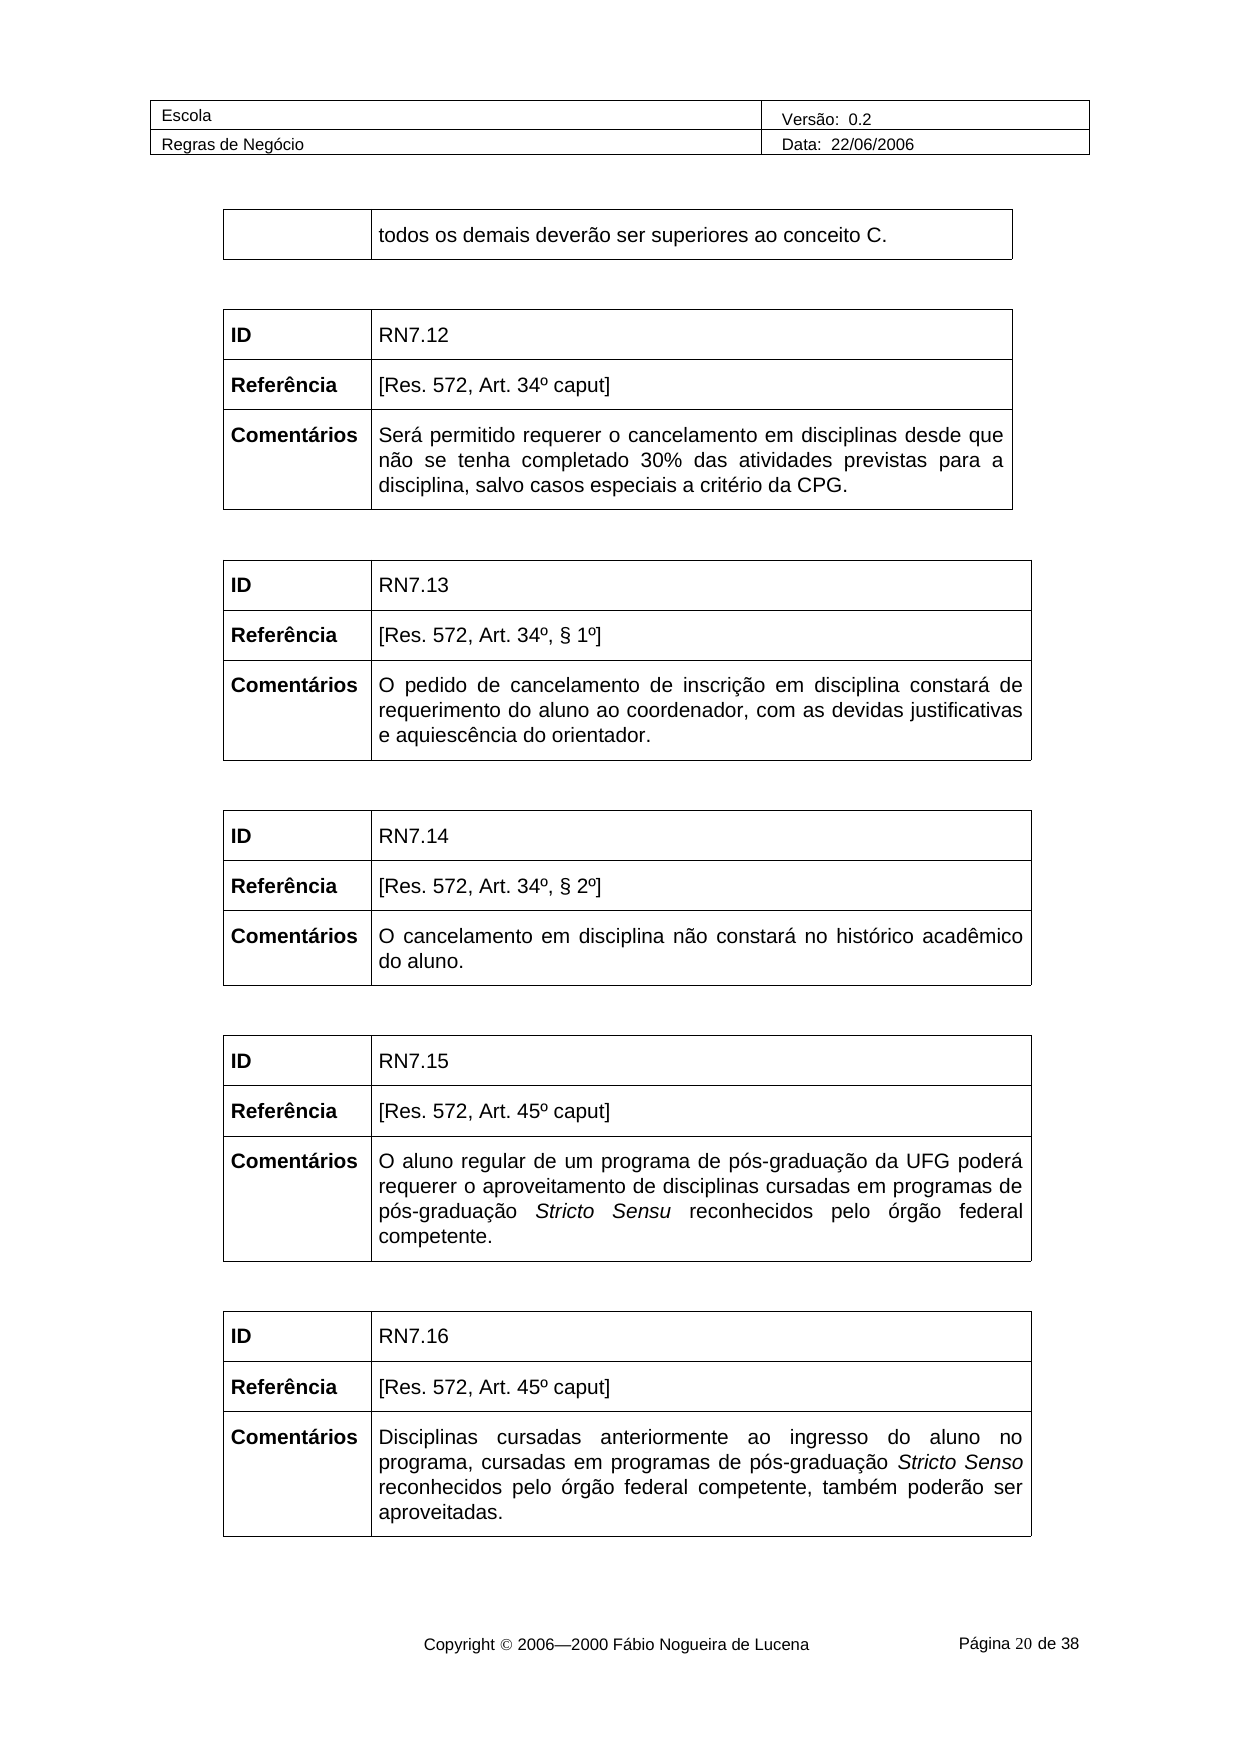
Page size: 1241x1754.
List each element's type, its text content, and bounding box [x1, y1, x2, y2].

table_header ID [224, 1312, 371, 1361]
table_cell Referência [224, 611, 371, 660]
table_cell [Res. 572, Art. 34º caput] [372, 360, 1012, 409]
table_cell todos os demais deverão ser superiores ao conceito C. [372, 210, 1012, 259]
table_cell [Res. 572, Art. 34º, § 2º] [372, 861, 1031, 910]
table_cell [Res. 572, Art. 45º caput] [372, 1362, 1031, 1411]
table_header RN7.15 [372, 1036, 1031, 1085]
table_cell Comentários [224, 1412, 371, 1536]
table_cell Referência [224, 1086, 371, 1136]
table_cell [Res. 572, Art. 45º caput] [372, 1086, 1031, 1136]
table_header ID [224, 561, 371, 609]
table_header RN7.12 [372, 310, 1012, 359]
table_cell O pedido de cancelamento de inscrição em disciplina constará de requerimento do aluno ao coordenador, com as devidas justificativas e aquiescência do orientador. [372, 661, 1031, 760]
table_header ID [224, 1036, 371, 1085]
table_cell [Res. 572, Art. 34º, § 1º] [372, 611, 1031, 660]
table_cell [224, 210, 371, 259]
table_header ID [224, 811, 371, 860]
table_cell Comentários [224, 911, 371, 985]
table_header RN7.14 [372, 811, 1031, 860]
table_cell Referência [224, 360, 371, 409]
table_cell O aluno regular de um programa de pós-graduação da UFG poderá requerer o aproveitamento de disciplinas cursadas em programas de pós-graduação Stricto Sensu reconhecidos pelo órgão federal competente. [372, 1137, 1031, 1261]
table_header RN7.13 [372, 561, 1031, 609]
table_cell Disciplinas cursadas anteriormente ao ingresso do aluno no programa, cursadas em programas de pós-graduação Stricto Senso reconhecidos pelo órgão federal competente, também poderão ser aproveitadas. [372, 1412, 1031, 1536]
table_header ID [224, 310, 371, 359]
table_cell Comentários [224, 410, 371, 509]
table_cell Comentários [224, 1137, 371, 1261]
table_cell O cancelamento em disciplina não constará no histórico acadêmico do aluno. [372, 911, 1031, 985]
table_cell Referência [224, 861, 371, 910]
table_cell Referência [224, 1362, 371, 1411]
table_cell Comentários [224, 661, 371, 760]
table_header RN7.16 [372, 1312, 1031, 1361]
table_cell Será permitido requerer o cancelamento em disciplinas desde que não se tenha completado 30% das atividades previstas para a disciplina, salvo casos especiais a critério da CPG. [372, 410, 1012, 509]
